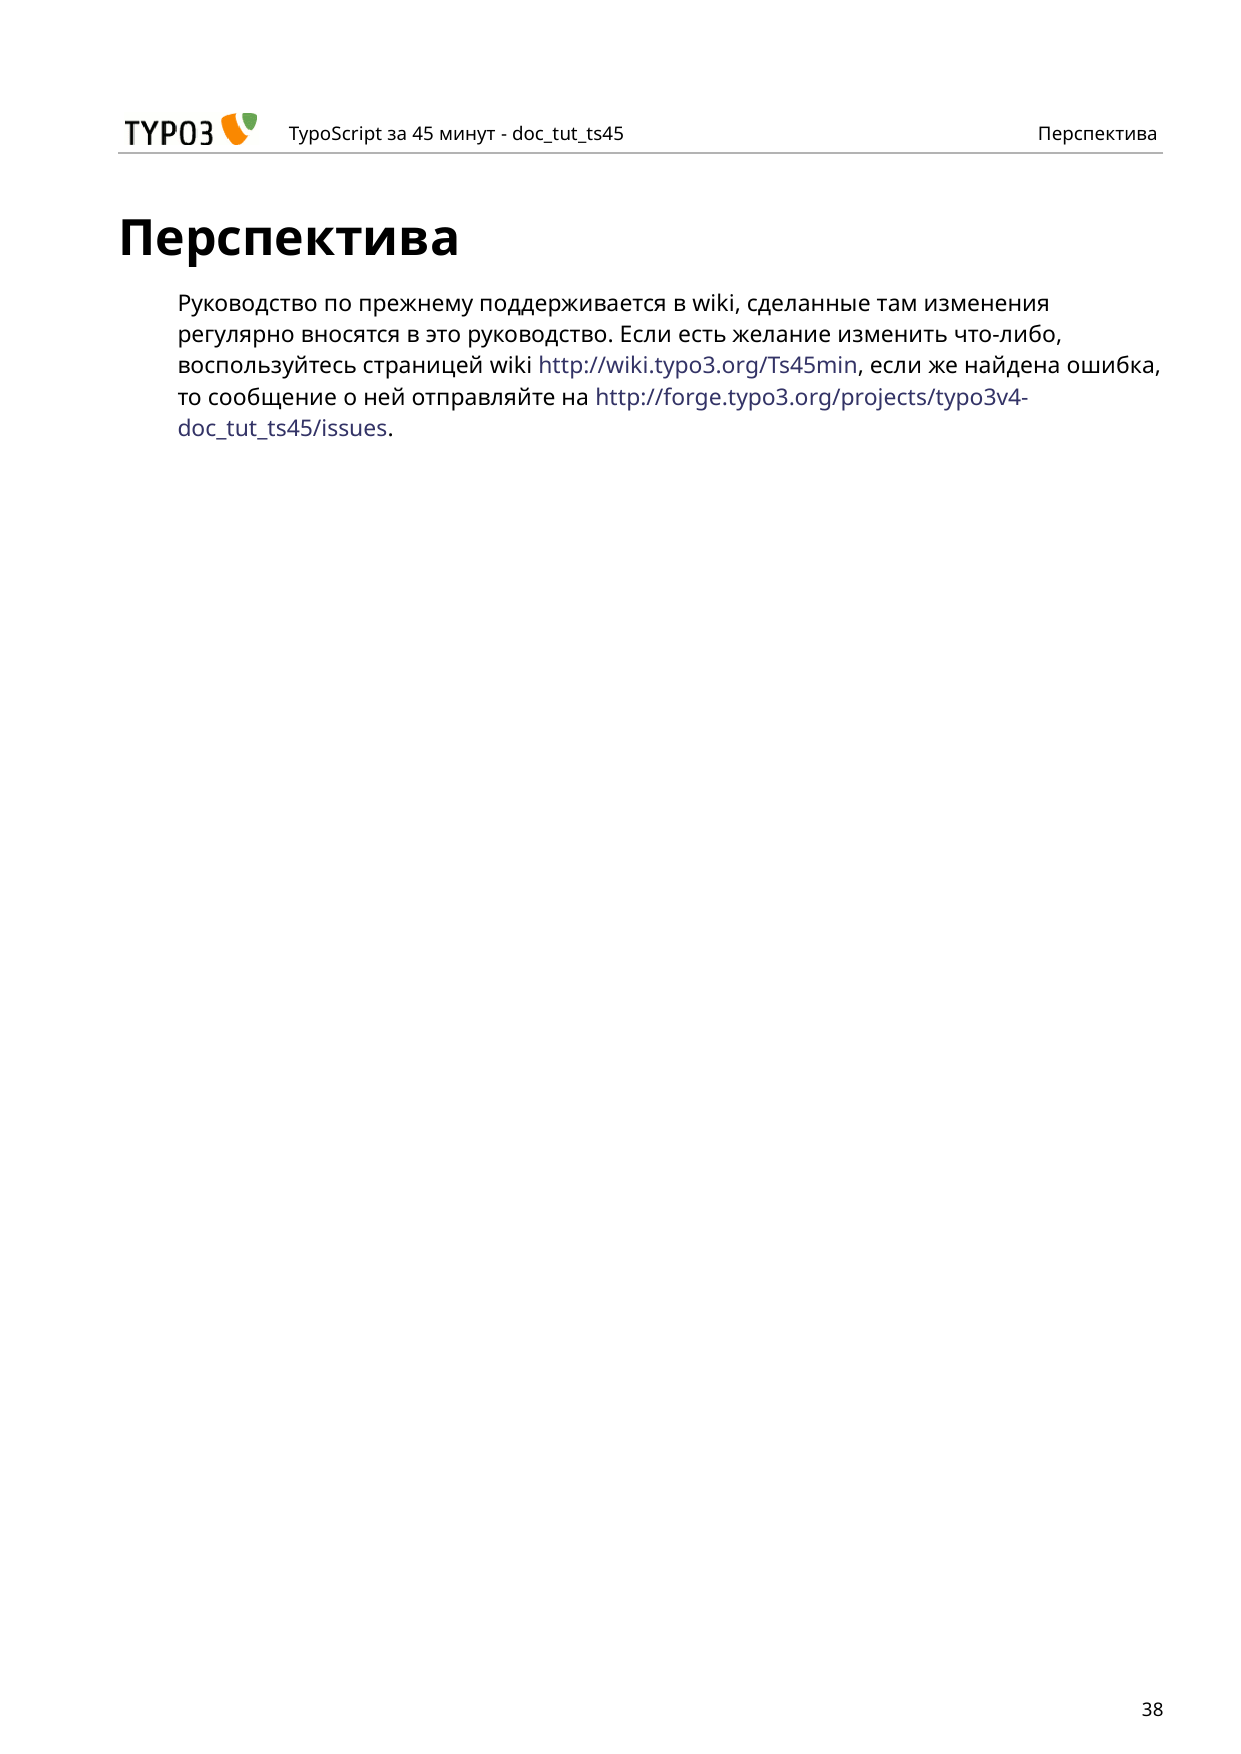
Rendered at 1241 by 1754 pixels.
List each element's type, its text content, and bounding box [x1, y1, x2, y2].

text Руководство по прежнему поддерживается в wiki, сделанные там изменения регулярно вносятся в это руководство. Если есть желание изменить что-либо, воспользуйтесь страницей wiki http://wiki.typo3.org/Ts45min, если же найдена ошибка, то сообщение о ней отправляйте на http://forge.typo3.org/projects/typo3v4-doc_tut_ts45/issues. [177, 287, 1163, 442]
picture [124, 112, 260, 145]
subtitle Перспектива [118, 202, 1163, 269]
